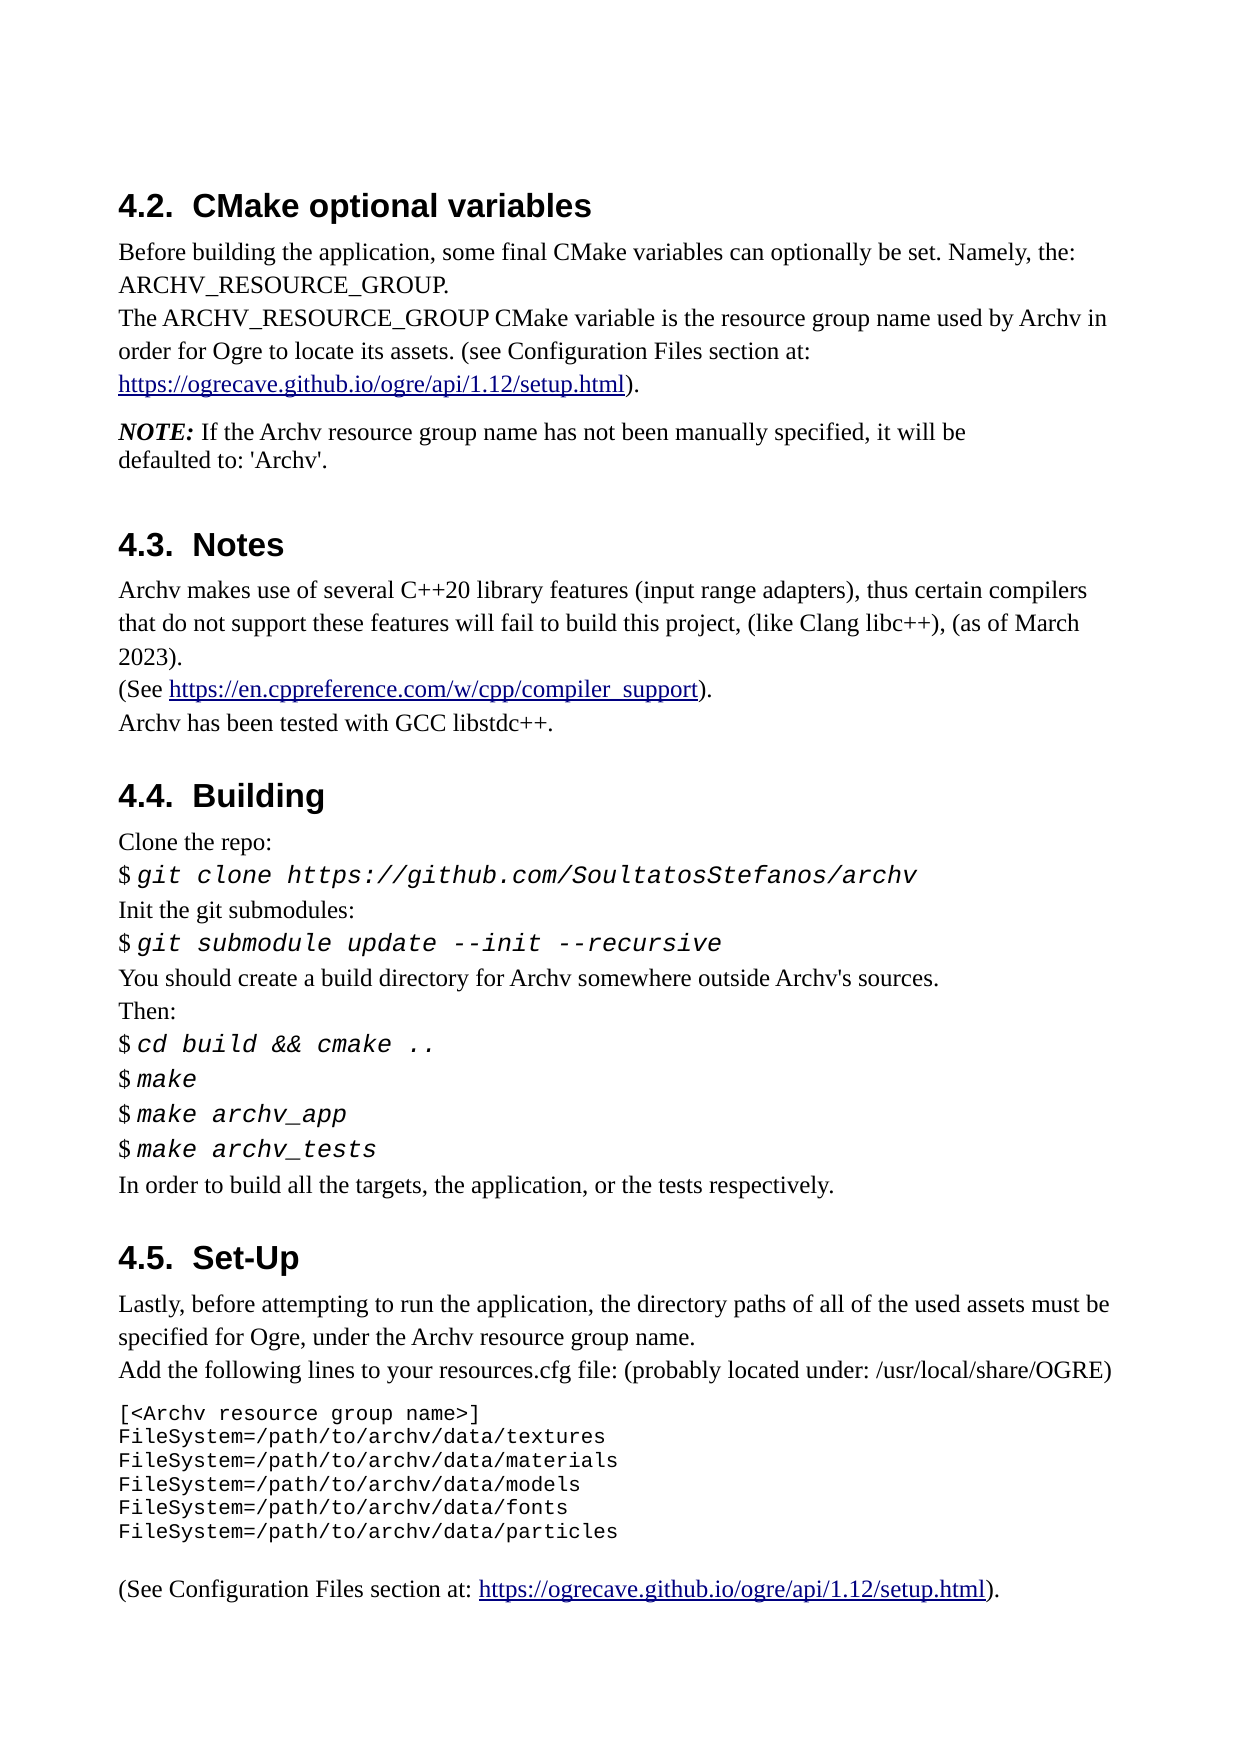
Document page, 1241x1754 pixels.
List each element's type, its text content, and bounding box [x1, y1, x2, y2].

text (See Configuration Files section at: https://ogrecave.github.io/ogre/api/1.12/setup.html). [118, 1574, 1122, 1603]
text Lastly, before attempting to run the application, the directory paths of all of the used assets must be specified for Ogre, under the Archv resource group name. Add the following lines to your resources.cfg file: (probably located under: /usr/local/share/OGRE) [118, 1289, 1122, 1384]
text Before building the application, some final CMake variables can optionally be set. Namely, the: ARCHV_RESOURCE_GROUP. The ARCHV_RESOURCE_GROUP CMake variable is the resource group name used by Archv in order for Ogre to locate its assets. (see Configuration Files section at: https://ogrecave.github.io/ogre/api/1.12/setup.html). [118, 237, 1122, 398]
text [<Archv resource group name>] [118, 1403, 1122, 1426]
text FileSystem=/path/to/archv/data/materials [118, 1450, 1122, 1474]
text FileSystem=/path/to/archv/data/particles [118, 1521, 1122, 1544]
text Archv makes use of several C++20 library features (input range adapters), thus certain compilers that do not support these features will fail to build this project, (like Clang libc++), (as of March 2023). (See https://en.cppreference.com/w/cpp/compiler_support). Archv has been tested with GCC libstdc++. [118, 576, 1122, 736]
subtitle Building [118, 776, 1122, 814]
text NOTE: If the Archv resource group name has not been manually specified, it will be defaulted to: 'Archv'. [118, 417, 1063, 474]
text Clone the repο: $ git clone https://github.com/SoultatosStefanos/archv Init the git submodules: $ git submodule update --init --recursive You should create a build directory for Archv somewhere outside Archv's sources. Then: $ cd build && cmake .. $ make $ make archv_app $ make archv_tests In order to build all the targets, the application, or the tests respectively. [118, 827, 1122, 1198]
subtitle Set-Up [118, 1238, 1122, 1277]
subtitle CMake optional variables [118, 186, 1122, 224]
text FileSystem=/path/to/archv/data/textures [118, 1426, 1122, 1450]
text FileSystem=/path/to/archv/data/models [118, 1474, 1122, 1497]
subtitle Notes [118, 524, 1122, 563]
text FileSystem=/path/to/archv/data/fonts [118, 1497, 1122, 1521]
